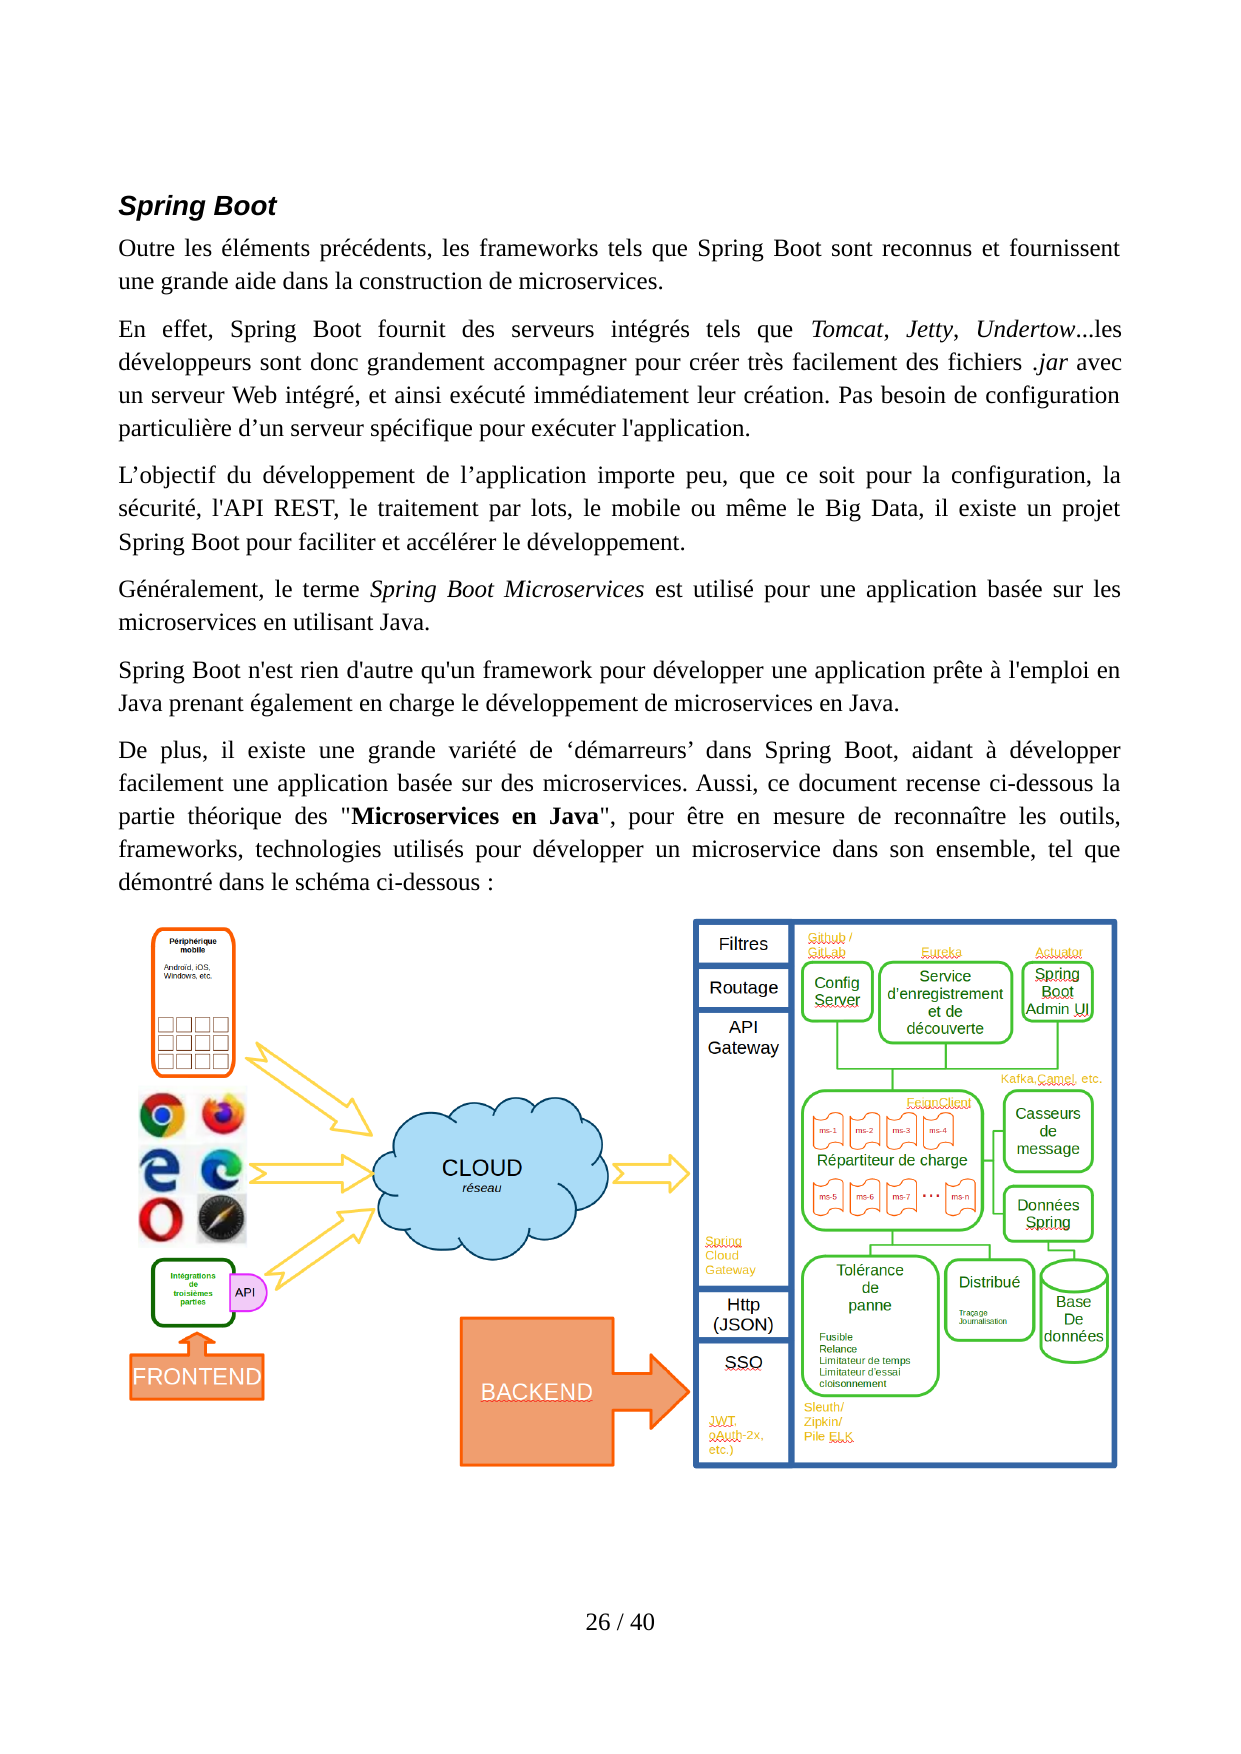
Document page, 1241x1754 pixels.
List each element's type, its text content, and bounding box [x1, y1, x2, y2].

text Généralement, le terme Spring Boot Microservices est utilisé pour une application basée sur les microservices en utilisant Java. [118, 574, 1122, 636]
text En effet, Spring Boot fournit des serveurs intégrés tels que Tomcat, Jetty, Undertow...les développeurs sont donc grandement accompagner pour créer très facilement des fichiers .jar avec un serveur Web intégré, et ainsi exécuté immédiatement leur création. Pas besoin de configuration particulière d’un serveur spécifique pour exécuter l'application. [118, 314, 1122, 442]
text De plus, il existe une grande variété de ‘démarreurs’ dans Spring Boot, aidant à développer facilement une application basée sur des microservices. Aussi, ce document recense ci-dessous la partie théorique des "Microservices en Java", pour être en mesure de reconnaître les outils, frameworks, technologies utilisés pour développer un microservice dans son ensemble, tel que démontré dans le schéma ci-dessous : [118, 735, 1122, 896]
text L’objectif du développement de l’application importe peu, que ce soit pour la configuration, la sécurité, l'API REST, le traitement par lots, le mobile ou même le Big Data, il existe un projet Spring Boot pour faciliter et accélérer le développement. [118, 461, 1122, 555]
text Outre les éléments précédents, les frameworks tels que Spring Boot sont reconnus et fournissent une grande aide dans la construction de microservices. [118, 233, 1122, 295]
text Spring Boot n'est rien d'autre qu'un framework pour développer une application prête à l'emploi en Java prenant également en charge le développement de microservices en Java. [118, 655, 1122, 717]
picture [118, 915, 1123, 1473]
subtitle Spring Boot [118, 189, 1122, 221]
